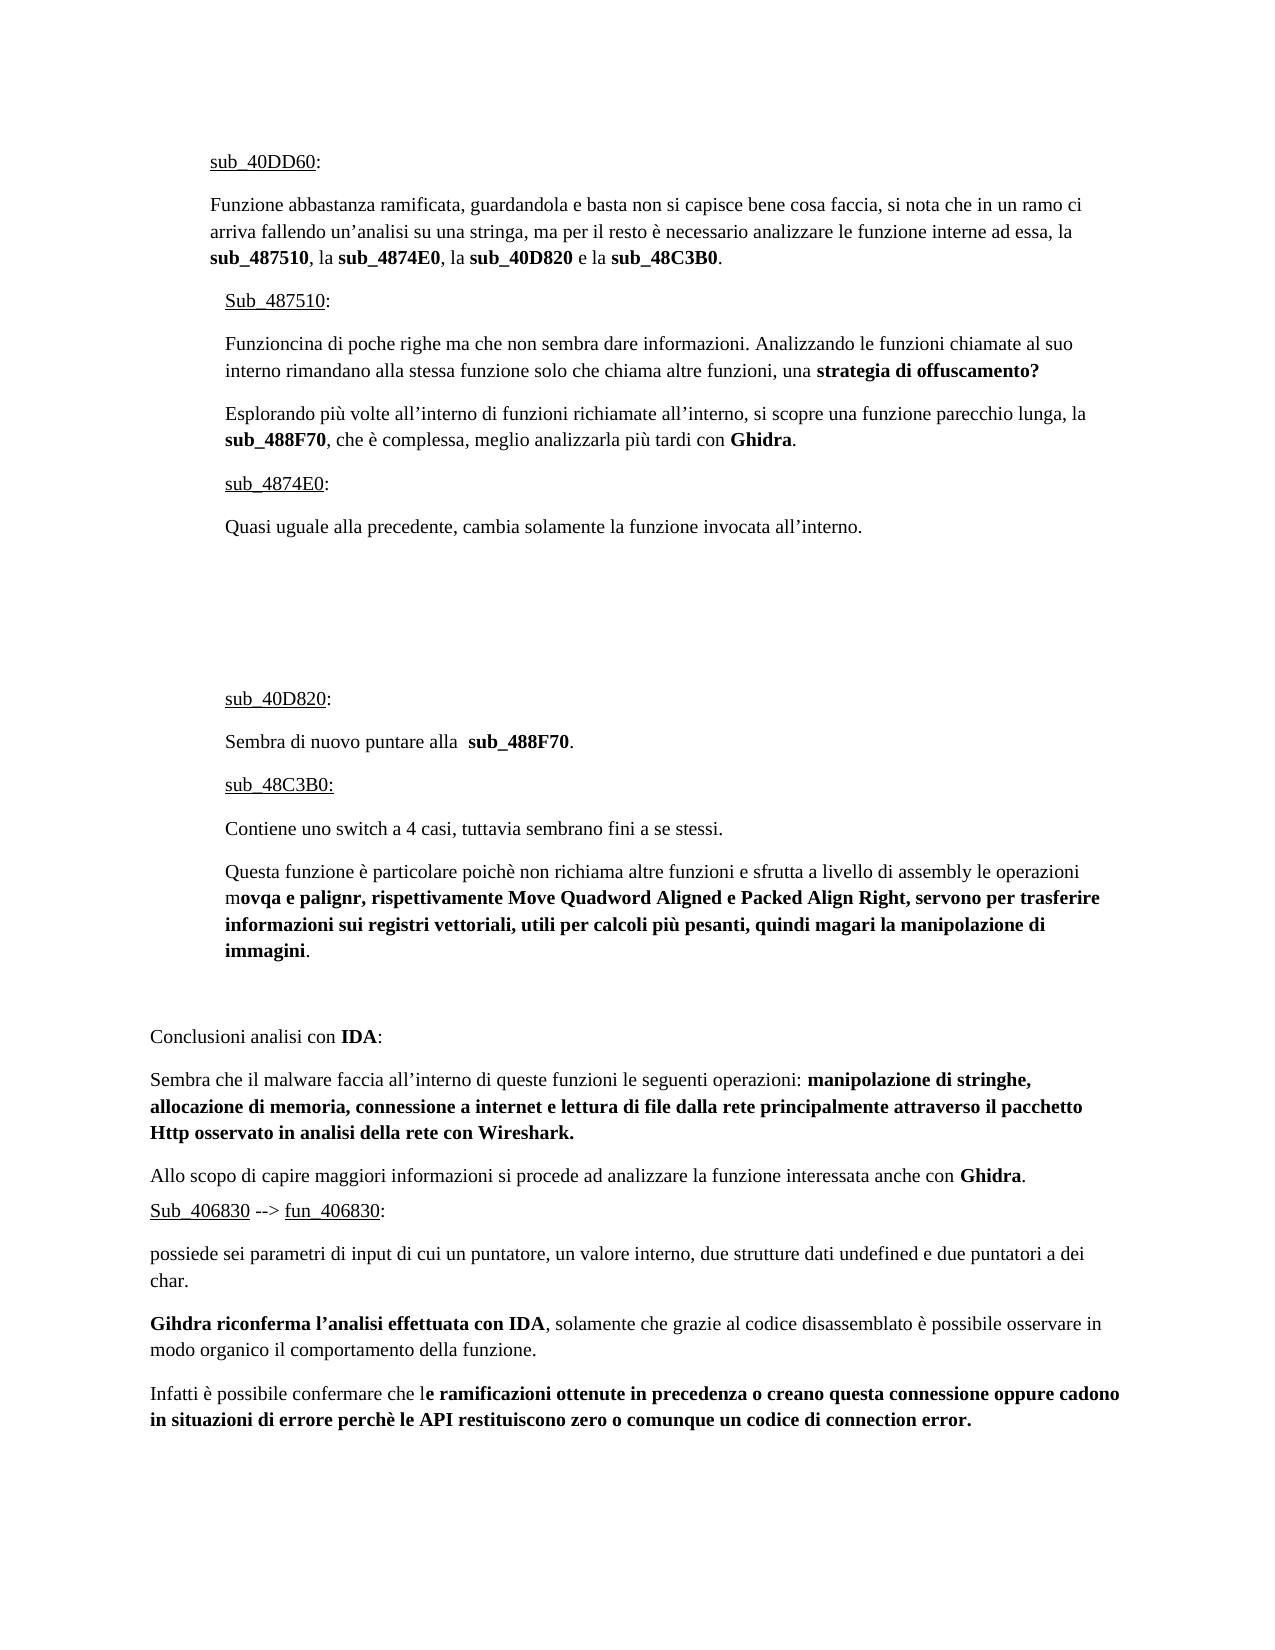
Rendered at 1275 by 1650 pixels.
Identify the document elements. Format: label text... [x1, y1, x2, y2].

text Conclusioni analisi con IDA: [150, 1025, 1125, 1048]
text Sub_406830 --> fun_406830: [150, 1199, 1125, 1222]
text Infatti è possibile confermare che le ramificazioni ottenute in precedenza o creano questa connessione oppure cadono in situazioni di errore perchè le API restituiscono zero o comunque un codice di connection error. [150, 1381, 1125, 1431]
text Sembra di nuovo puntare alla sub_488F70. [150, 730, 1125, 753]
text sub_48C3B0: [150, 773, 1125, 796]
text Sub_487510: [150, 289, 1125, 312]
text Contiene uno switch a 4 casi, tuttavia sembrano fini a se stessi. [150, 816, 1125, 839]
text Sembra che il malware faccia all’interno di queste funzioni le seguenti operazioni: manipolazione di stringhe, allocazione di memoria, connessione a internet e lettura di file dalla rete principalmente attraverso il pacchetto Http osservato in analisi della rete con Wireshark. [150, 1068, 1125, 1144]
text Allo scopo di capire maggiori informazioni si procede ad analizzare la funzione interessata anche con Ghidra. [150, 1164, 1125, 1187]
text Gihdra riconferma l’analisi effettuata con IDA, solamente che grazie al codice disassemblato è possibile osservare in modo organico il comportamento della funzione. [150, 1312, 1125, 1361]
text Esplorando più volte all’interno di funzioni richiamate all’interno, si scopre una funzione parecchio lunga, la sub_488F70, che è complessa, meglio analizzarla più tardi con Ghidra. [150, 402, 1125, 451]
text Quasi uguale alla precedente, cambia solamente la funzione invocata all’interno. [150, 514, 1125, 537]
text Funzione abbastanza ramificata, guardandola e basta non si capisce bene cosa faccia, si nota che in un ramo ci arriva fallendo un’analisi su una stringa, ma per il resto è necessario analizzare le funzione interne ad essa, la sub_487510, la sub_4874E0, la sub_40D820 e la sub_48C3B0. [150, 193, 1125, 269]
text sub_40D820: [150, 687, 1125, 710]
text Questa funzione è particolare poichè non richiama altre funzioni e sfrutta a livello di assembly le operazioni movqa e palignr, rispettivamente Move Quadword Aligned e Packed Align Right, servono per trasferire informazioni sui registri vettoriali, utili per calcoli più pesanti, quindi magari la manipolazione di immagini. [150, 859, 1125, 962]
text sub_40DD60: [150, 150, 1125, 173]
text Funzioncina di poche righe ma che non sembra dare informazioni. Analizzando le funzioni chiamate al suo interno rimandano alla stessa funzione solo che chiama altre funzioni, una strategia di offuscamento? [150, 332, 1125, 382]
text possiede sei parametri di input di cui un puntatore, un valore interno, due strutture dati undefined e due puntatori a dei char. [150, 1242, 1125, 1292]
text sub_4874E0: [150, 471, 1125, 494]
